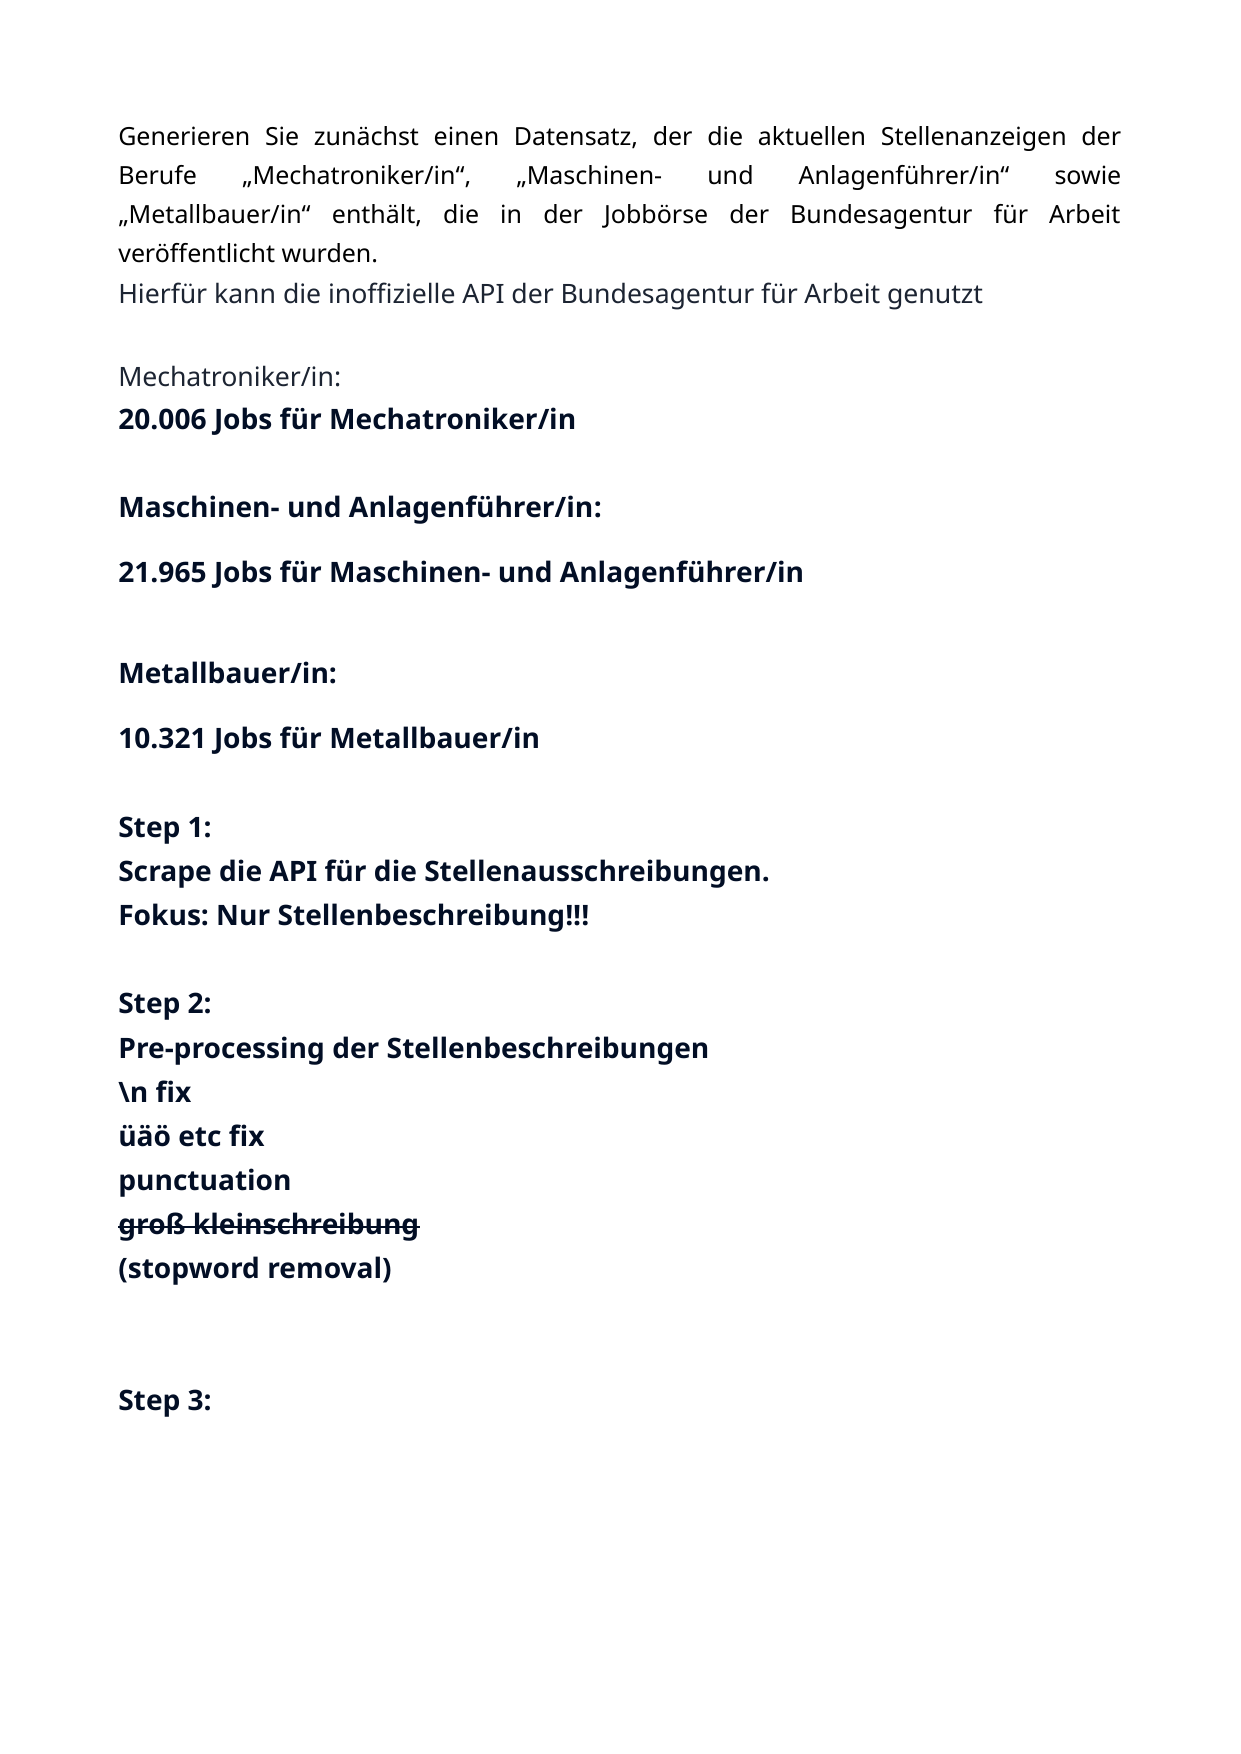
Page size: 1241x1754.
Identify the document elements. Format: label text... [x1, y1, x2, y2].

text (stopword removal) [118, 1248, 1122, 1287]
text Scrape die API für die Stellenausschreibungen. [118, 852, 1122, 890]
text Fokus: Nur Stellenbeschreibung!!! [118, 896, 1122, 934]
text Pre-processing der Stellenbeschreibungen [118, 1028, 1122, 1066]
text Hierfür kann die inoffizielle API der Bundesagentur für Arbeit genutzt [118, 275, 1122, 311]
text Generieren Sie zunächst einen Datensatz, der die aktuellen Stellenanzeigen der Berufe „Mechatroniker/in“, „Maschinen- und Anlagenführer/in“ sowie „Metallbauer/in“ enthält, die in der Jobbörse der Bundesagentur für Arbeit veröffentlicht wurden. [118, 118, 1122, 270]
text Mechatroniker/in: [118, 358, 1122, 394]
text punctuation [118, 1160, 1122, 1198]
text Step 3: [118, 1380, 1122, 1419]
text 20.006 Jobs für Mechatroniker/in [118, 399, 1122, 438]
text üäö etc fix [118, 1116, 1122, 1154]
text Step 1: [118, 808, 1122, 846]
text Step 2: [118, 984, 1122, 1022]
text groß kleinschreibung [118, 1204, 1122, 1242]
subtitle 21.965 Jobs für Maschinen- und Anlagenführer/in [118, 552, 1122, 591]
text \n fix [118, 1072, 1122, 1110]
text Maschinen- und Anlagenführer/in: [118, 488, 1122, 526]
text Metallbauer/in: [118, 653, 1122, 691]
subtitle 10.321 Jobs für Metallbauer/in [118, 718, 1122, 756]
